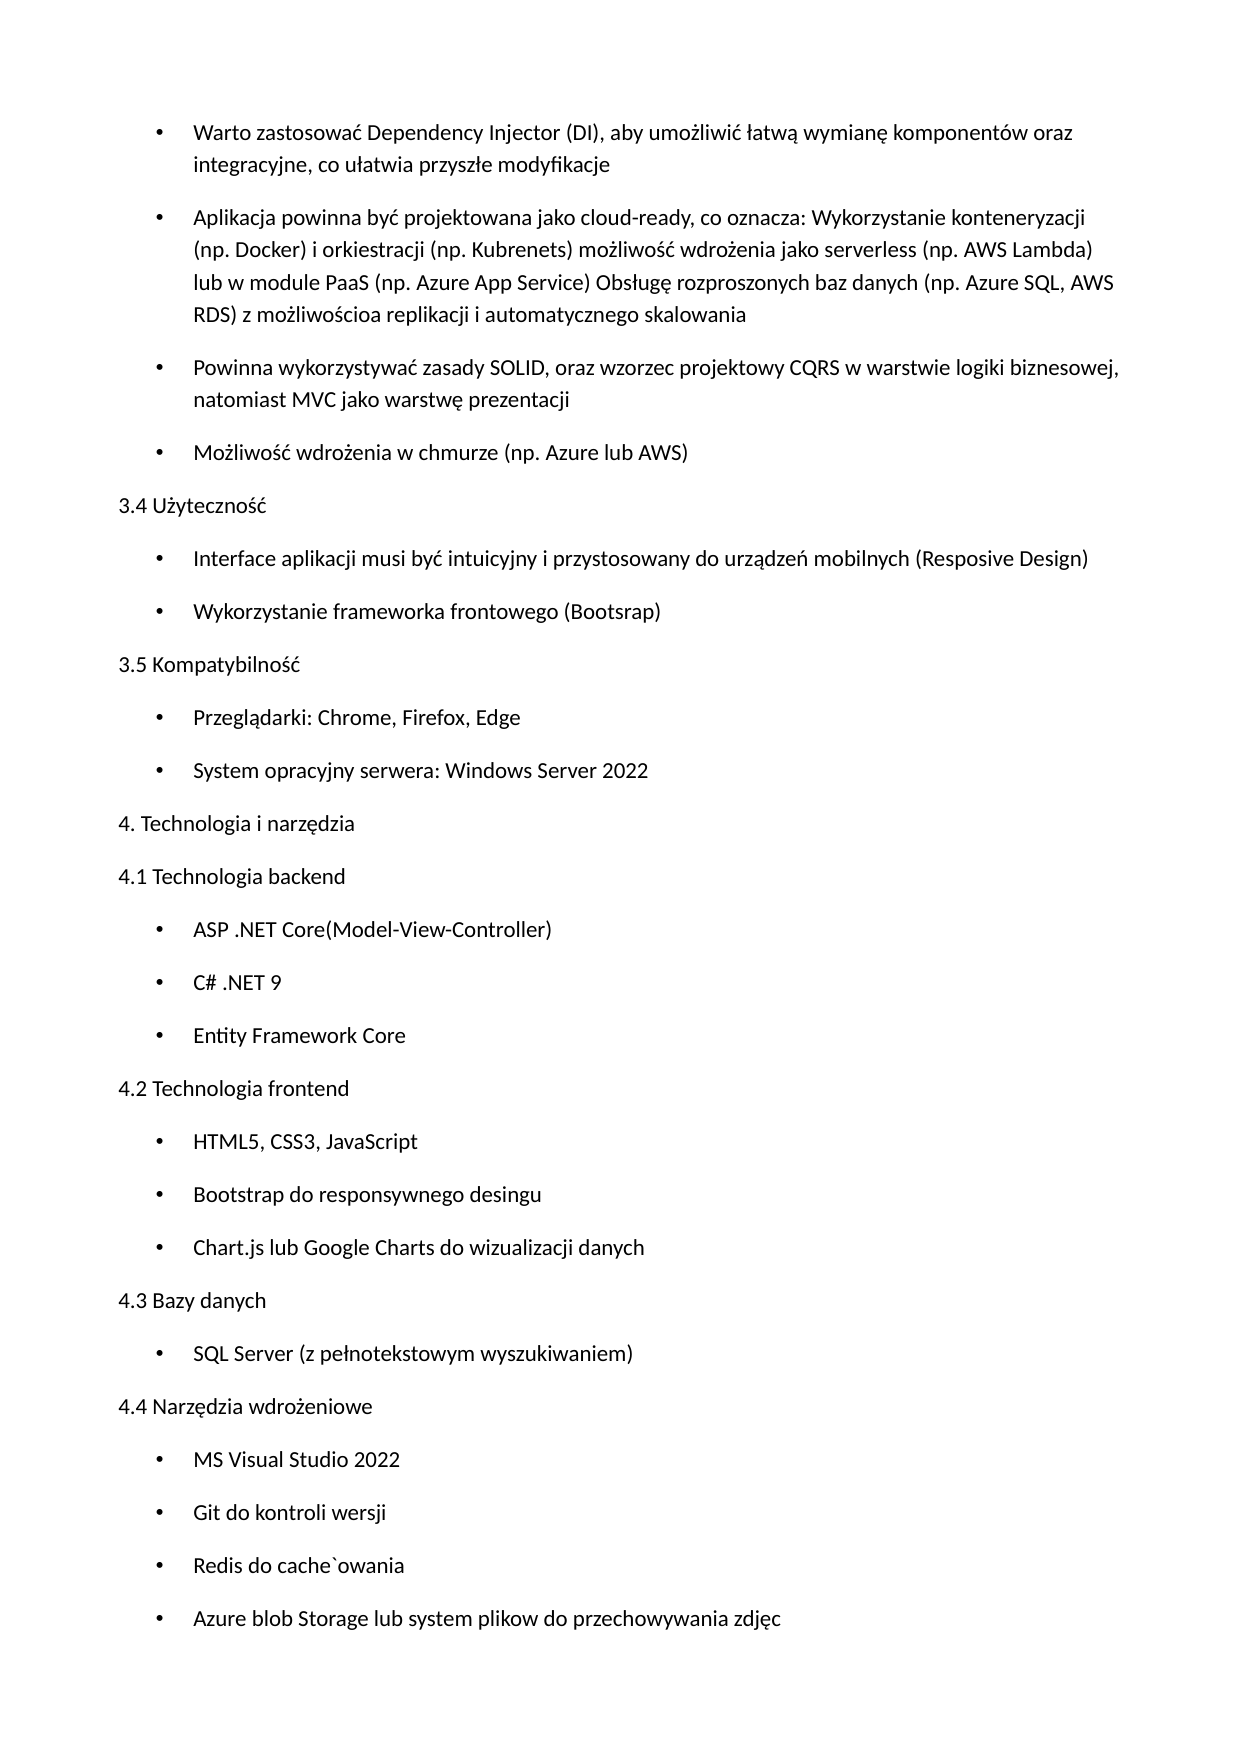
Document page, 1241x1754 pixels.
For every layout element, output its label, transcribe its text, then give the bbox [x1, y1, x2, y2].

text 3.4 Użyteczność [118, 491, 1122, 519]
list Azure blob Storage lub system plikow do przechowywania zdjęc [156, 1604, 1122, 1633]
list Powinna wykorzystywać zasady SOLID, oraz wzorzec projektowy CQRS w warstwie logiki biznesowej, natomiast MVC jako warstwę prezentacji [156, 353, 1122, 413]
list MS Visual Studio 2022 [156, 1446, 1122, 1473]
text 3.5 Kompatybilność [118, 650, 1122, 678]
list HTML5, CSS3, JavaScript [156, 1127, 1122, 1155]
list Redis do cache`owania [156, 1552, 1122, 1579]
text 4.1 Technologia backend [118, 862, 1122, 890]
list Git do kontroli wersji [156, 1498, 1122, 1527]
list Przeglądarki: Chrome, Firefox, Edge [156, 703, 1122, 731]
list System opracyjny serwera: Windows Server 2022 [156, 756, 1122, 784]
list ASP .NET Core(Model-View-Controller) [156, 915, 1122, 943]
list SQL Server (z pełnotekstowym wyszukiwaniem) [156, 1339, 1122, 1367]
text 4. Technologia i narzędzia [118, 809, 1122, 837]
list Entity Framework Core [156, 1021, 1122, 1049]
list Aplikacja powinna być projektowana jako cloud-ready, co oznacza: Wykorzystanie konteneryzacji (np. Docker) i orkiestracji (np. Kubrenets) możliwość wdrożenia jako serverless (np. AWS Lambda) lub w module PaaS (np. Azure App Service) Obsługę rozproszonych baz danych (np. Azure SQL, AWS RDS) z możliwościoa replikacji i automatycznego skalowania [156, 203, 1122, 328]
text 4.2 Technologia frontend [118, 1074, 1122, 1102]
list Wykorzystanie frameworka frontowego (Bootsrap) [156, 597, 1122, 625]
list Interface aplikacji musi być intuicyjny i przystosowany do urządzeń mobilnych (Resposive Design) [156, 544, 1122, 572]
list Możliwość wdrożenia w chmurze (np. Azure lub AWS) [156, 438, 1122, 466]
text 4.3 Bazy danych [118, 1286, 1122, 1314]
list Chart.js lub Google Charts do wizualizacji danych [156, 1233, 1122, 1261]
list Bootstrap do responsywnego desingu [156, 1180, 1122, 1208]
text 4.4 Narzędzia wdrożeniowe [118, 1392, 1122, 1421]
list Warto zastosować Dependency Injector (DI), aby umożliwić łatwą wymianę komponentów oraz integracyjne, co ułatwia przyszłe modyfikacje [156, 118, 1122, 178]
list C# .NET 9 [156, 968, 1122, 996]
